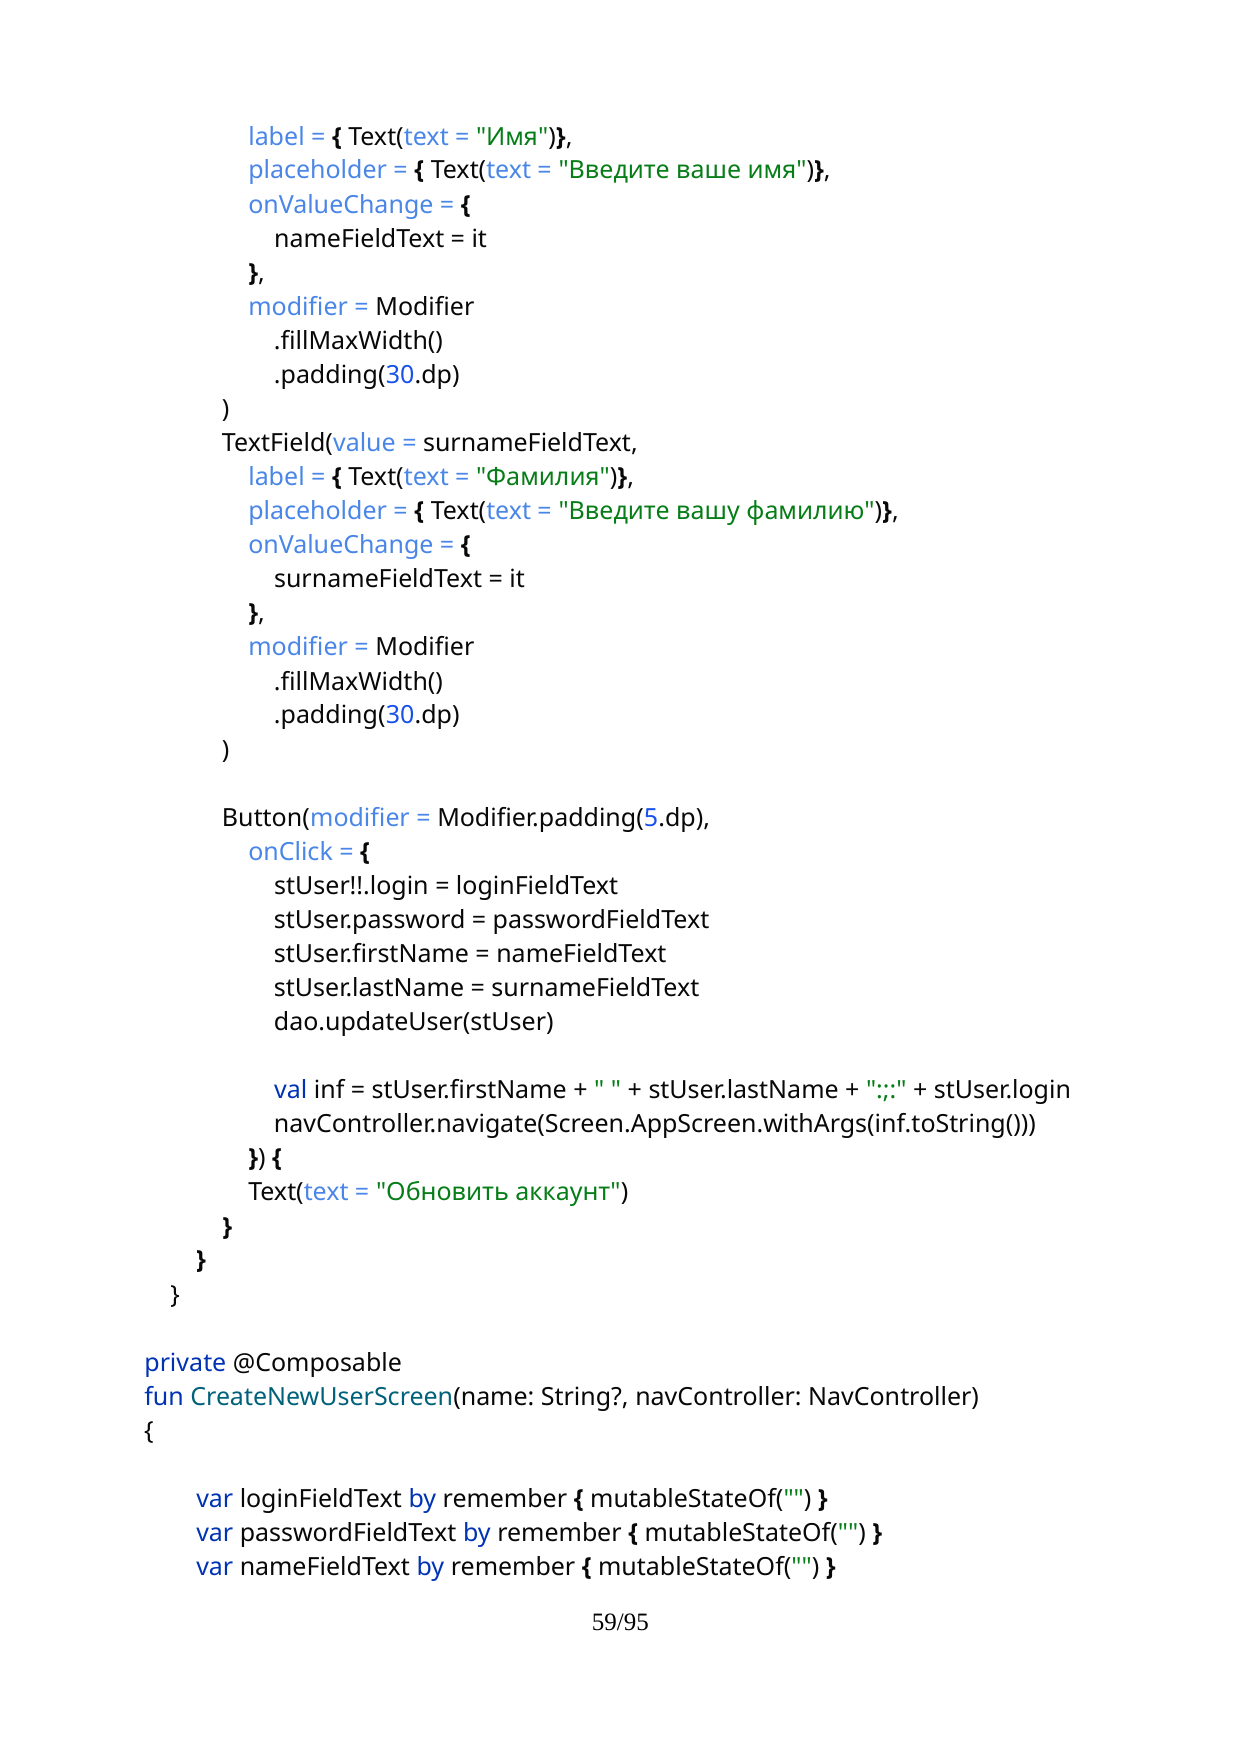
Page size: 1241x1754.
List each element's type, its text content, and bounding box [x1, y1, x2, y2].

text label = { Text(text = "Имя")}, placeholder = { Text(text = "Введите ваше имя")}, onValueChange = { nameFieldText = it }, modifier = Modifier .fillMaxWidth() .padding(30.dp) ) TextField(value = surnameFieldText, label = { Text(text = "Фамилия")}, placeholder = { Text(text = "Введите вашу фамилию")}, onValueChange = { surnameFieldText = it }, modifier = Modifier .fillMaxWidth() .padding(30.dp) ) Button(modifier = Modifier.padding(5.dp), onClick = { stUser!!.login = loginFieldText stUser.password = passwordFieldText stUser.firstName = nameFieldText stUser.lastName = surnameFieldText dao.updateUser(stUser) val inf = stUser.firstName + " " + stUser.lastName + ":;:" + stUser.login navController.navigate(Screen.AppScreen.withArgs(inf.toString())) }) { Text(text = "Обновить аккаунт") } } } private @Composable fun CreateNewUserScreen(name: String?, navController: NavController) { var loginFieldText by remember { mutableStateOf("") } var passwordFieldText by remember { mutableStateOf("") } var nameFieldText by remember { mutableStateOf("") } [118, 118, 1122, 1583]
